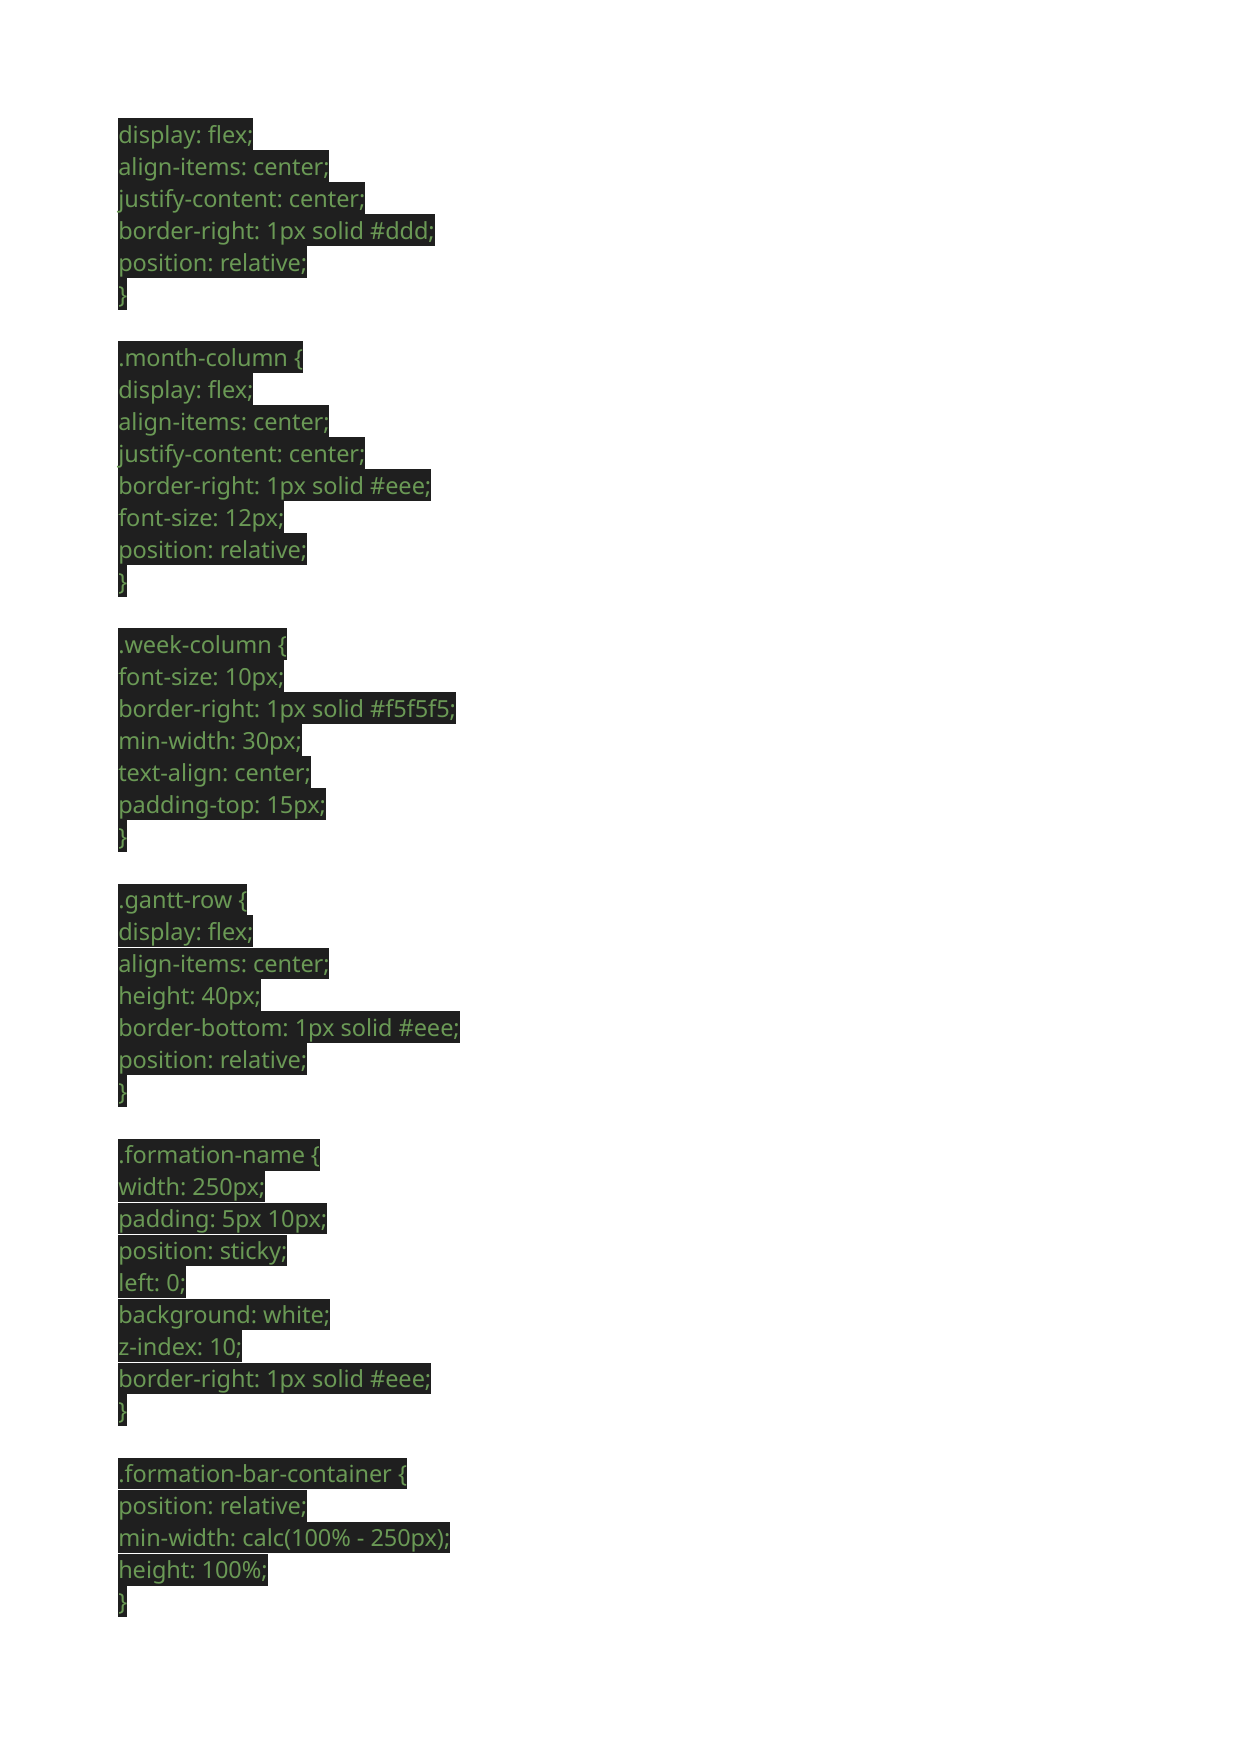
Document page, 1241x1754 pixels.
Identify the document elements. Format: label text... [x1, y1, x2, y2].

text position: relative; [118, 533, 1122, 565]
text z-index: 10; [118, 1330, 1122, 1362]
text font-size: 12px; [118, 501, 1122, 533]
text border-right: 1px solid #f5f5f5; [118, 692, 1122, 724]
text .month-column { [118, 341, 1122, 373]
text height: 100%; [118, 1553, 1122, 1586]
text left: 0; [118, 1266, 1122, 1298]
text border-bottom: 1px solid #eee; [118, 1011, 1122, 1043]
text background: white; [118, 1298, 1122, 1330]
text } [118, 1075, 1122, 1107]
text } [118, 565, 1122, 597]
text padding: 5px 10px; [118, 1202, 1122, 1234]
text padding-top: 15px; [118, 788, 1122, 820]
text height: 40px; [118, 979, 1122, 1011]
text .gantt-row { [118, 883, 1122, 915]
text position: sticky; [118, 1234, 1122, 1266]
text display: flex; [118, 118, 1122, 150]
text } [118, 820, 1122, 852]
text } [118, 1586, 1122, 1617]
text align-items: center; [118, 405, 1122, 437]
text position: relative; [118, 246, 1122, 278]
text font-size: 10px; [118, 660, 1122, 692]
text justify-content: center; [118, 182, 1122, 214]
text } [118, 278, 1122, 310]
text .formation-name { [118, 1138, 1122, 1171]
text position: relative; [118, 1489, 1122, 1522]
text align-items: center; [118, 947, 1122, 979]
text } [118, 1394, 1122, 1426]
text border-right: 1px solid #eee; [118, 469, 1122, 501]
text border-right: 1px solid #ddd; [118, 214, 1122, 246]
text display: flex; [118, 373, 1122, 405]
text min-width: calc(100% - 250px); [118, 1522, 1122, 1553]
text .formation-bar-container { [118, 1458, 1122, 1489]
text min-width: 30px; [118, 724, 1122, 756]
text width: 250px; [118, 1171, 1122, 1202]
text position: relative; [118, 1043, 1122, 1075]
text align-items: center; [118, 150, 1122, 182]
text display: flex; [118, 915, 1122, 947]
text justify-content: center; [118, 437, 1122, 469]
text border-right: 1px solid #eee; [118, 1362, 1122, 1394]
text text-align: center; [118, 756, 1122, 788]
text .week-column { [118, 628, 1122, 660]
